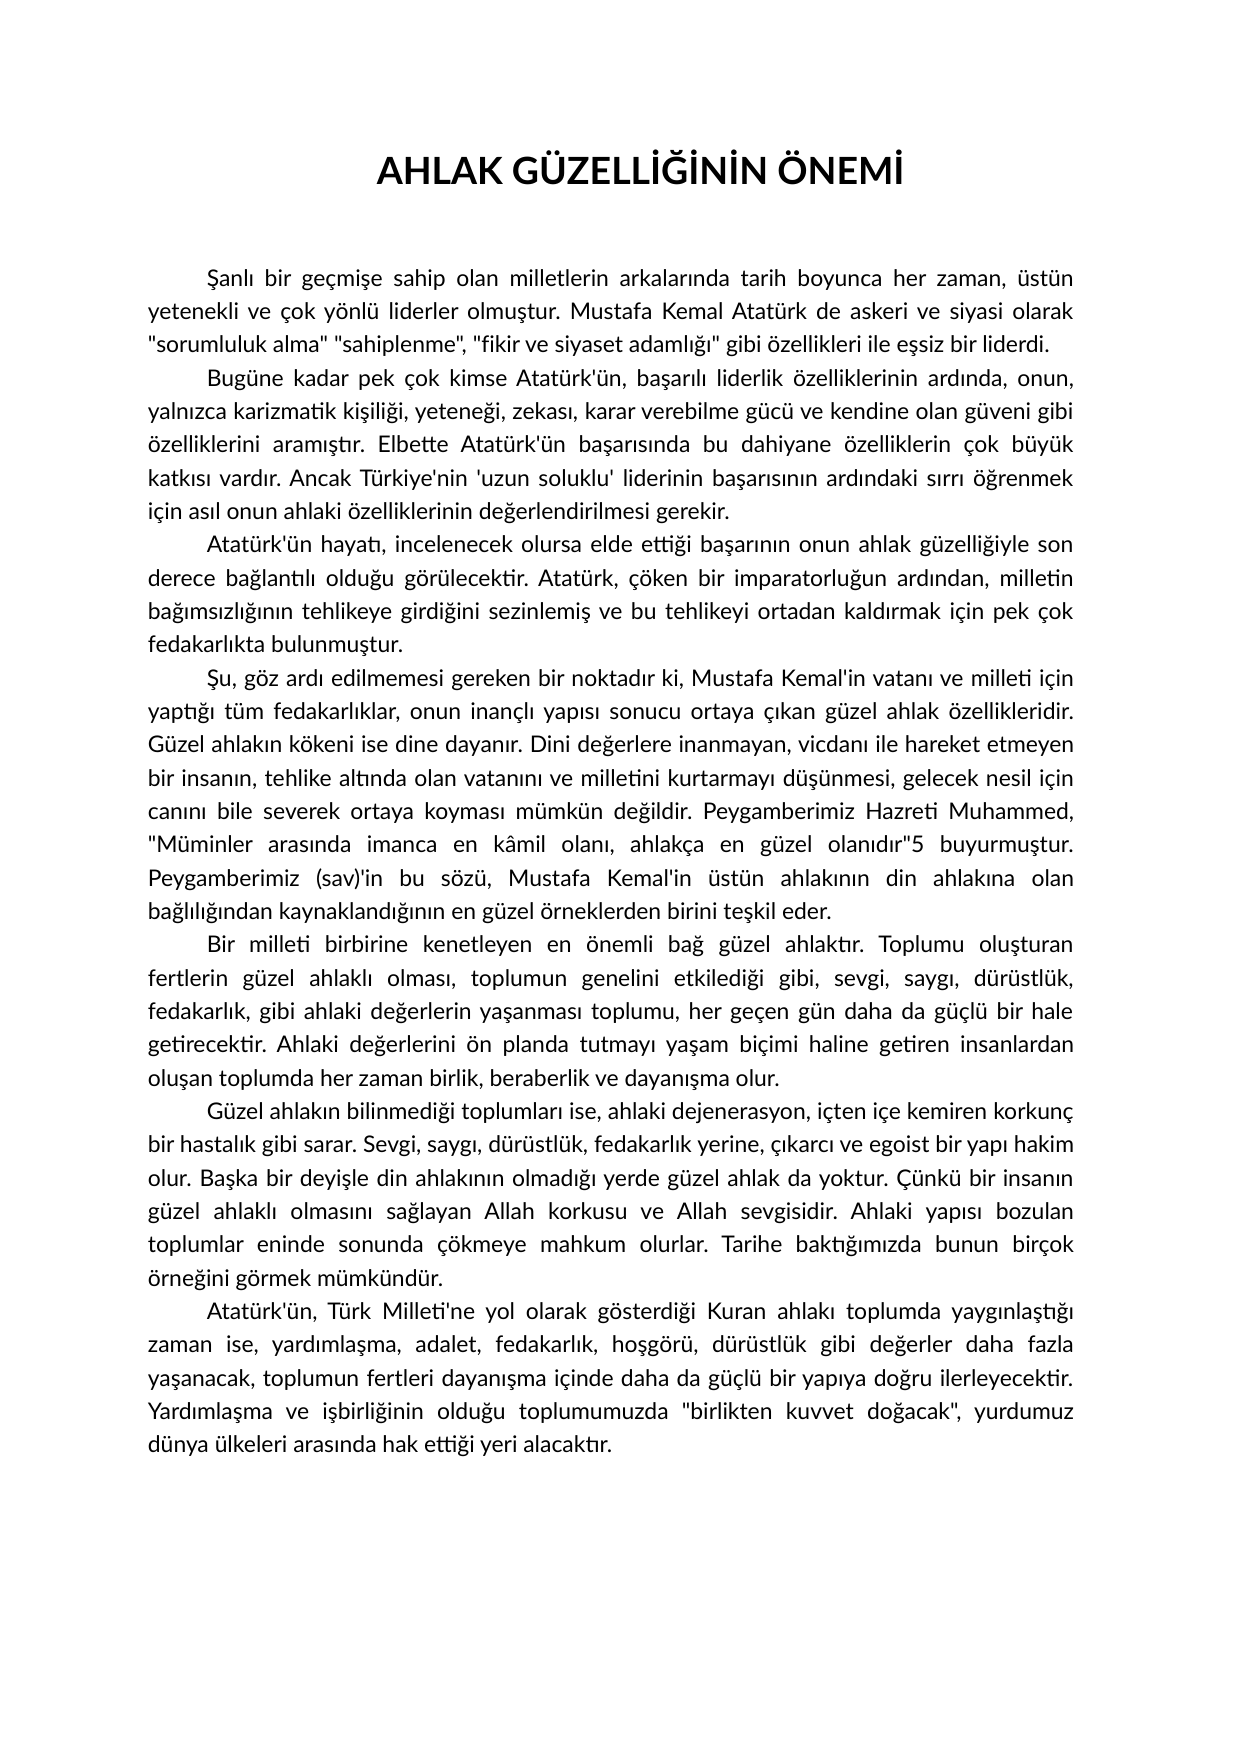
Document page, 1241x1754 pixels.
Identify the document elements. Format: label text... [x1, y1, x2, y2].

text Bir milleti birbirine kenetleyen en önemli bağ güzel ahlaktır. Toplumu oluşturan fertlerin güzel ahlaklı olması, toplumun genelini etkilediği gibi, sevgi, saygı, dürüstlük, fedakarlık, gibi ahlaki değerlerin yaşanması toplumu, her geçen gün daha da güçlü bir hale getirecektir. Ahlaki değerlerini ön planda tutmayı yaşam biçimi haline getiren insanlardan oluşan toplumda her zaman birlik, beraberlik ve dayanışma olur. [148, 926, 1075, 1093]
text Güzel ahlakın bilinmediği toplumları ise, ahlaki dejenerasyon, içten içe kemiren korkunç bir hastalık gibi sarar. Sevgi, saygı, dürüstlük, fedakarlık yerine, çıkarcı ve egoist bir yapı hakim olur. Başka bir deyişle din ahlakının olmadığı yerde güzel ahlak da yoktur. Çünkü bir insanın güzel ahlaklı olmasını sağlayan Allah korkusu ve Allah sevgisidir. Ahlaki yapısı bozulan toplumlar eninde sonunda çökmeye mahkum olurlar. Tarihe baktığımızda bunun birçok örneğini görmek mümkündür. [148, 1093, 1075, 1293]
subtitle AHLAK GÜZELLİĞİNİN ÖNEMİ [148, 148, 1075, 193]
text Şu, göz ardı edilmemesi gereken bir noktadır ki, Mustafa Kemal'in vatanı ve milleti için yaptığı tüm fedakarlıklar, onun inançlı yapısı sonucu ortaya çıkan güzel ahlak özellikleridir. Güzel ahlakın kökeni ise dine dayanır. Dini değerlere inanmayan, vicdanı ile hareket etmeyen bir insanın, tehlike altında olan vatanını ve milletini kurtarmayı düşünmesi, gelecek nesil için canını bile severek ortaya koyması mümkün değildir. Peygamberimiz Hazreti Muhammed, "Müminler arasında imanca en kâmil olanı, ahlakça en güzel olanıdır"5 buyurmuştur. Peygamberimiz (sav)'in bu sözü, Mustafa Kemal'in üstün ahlakının din ahlakına olan bağlılığından kaynaklandığının en güzel örneklerden birini teşkil eder. [148, 659, 1075, 926]
text Şanlı bir geçmişe sahip olan milletlerin arkalarında tarih boyunca her zaman, üstün yetenekli ve çok yönlü liderler olmuştur. Mustafa Kemal Atatürk de askeri ve siyasi olarak "sorumluluk alma" "sahiplenme", "fikir ve siyaset adamlığı" gibi özellikleri ile eşsiz bir liderdi. [148, 259, 1075, 359]
text Atatürk'ün, Türk Milleti'ne yol olarak gösterdiği Kuran ahlakı toplumda yaygınlaştığı zaman ise, yardımlaşma, adalet, fedakarlık, hoşgörü, dürüstlük gibi değerler daha fazla yaşanacak, toplumun fertleri dayanışma içinde daha da güçlü bir yapıya doğru ilerleyecektir. Yardımlaşma ve işbirliğinin olduğu toplumumuzda "birlikten kuvvet doğacak", yurdumuz dünya ülkeleri arasında hak ettiği yeri alacaktır. [148, 1293, 1075, 1459]
text Bugüne kadar pek çok kimse Atatürk'ün, başarılı liderlik özelliklerinin ardında, onun, yalnızca karizmatik kişiliği, yeteneği, zekası, karar verebilme gücü ve kendine olan güveni gibi özelliklerini aramıştır. Elbette Atatürk'ün başarısında bu dahiyane özelliklerin çok büyük katkısı vardır. Ancak Türkiye'nin 'uzun soluklu' liderinin başarısının ardındaki sırrı öğrenmek için asıl onun ahlaki özelliklerinin değerlendirilmesi gerekir. [148, 359, 1075, 526]
text Atatürk'ün hayatı, incelenecek olursa elde ettiği başarının onun ahlak güzelliğiyle son derece bağlantılı olduğu görülecektir. Atatürk, çöken bir imparatorluğun ardından, milletin bağımsızlığının tehlikeye girdiğini sezinlemiş ve bu tehlikeyi ortadan kaldırmak için pek çok fedakarlıkta bulunmuştur. [148, 526, 1075, 659]
